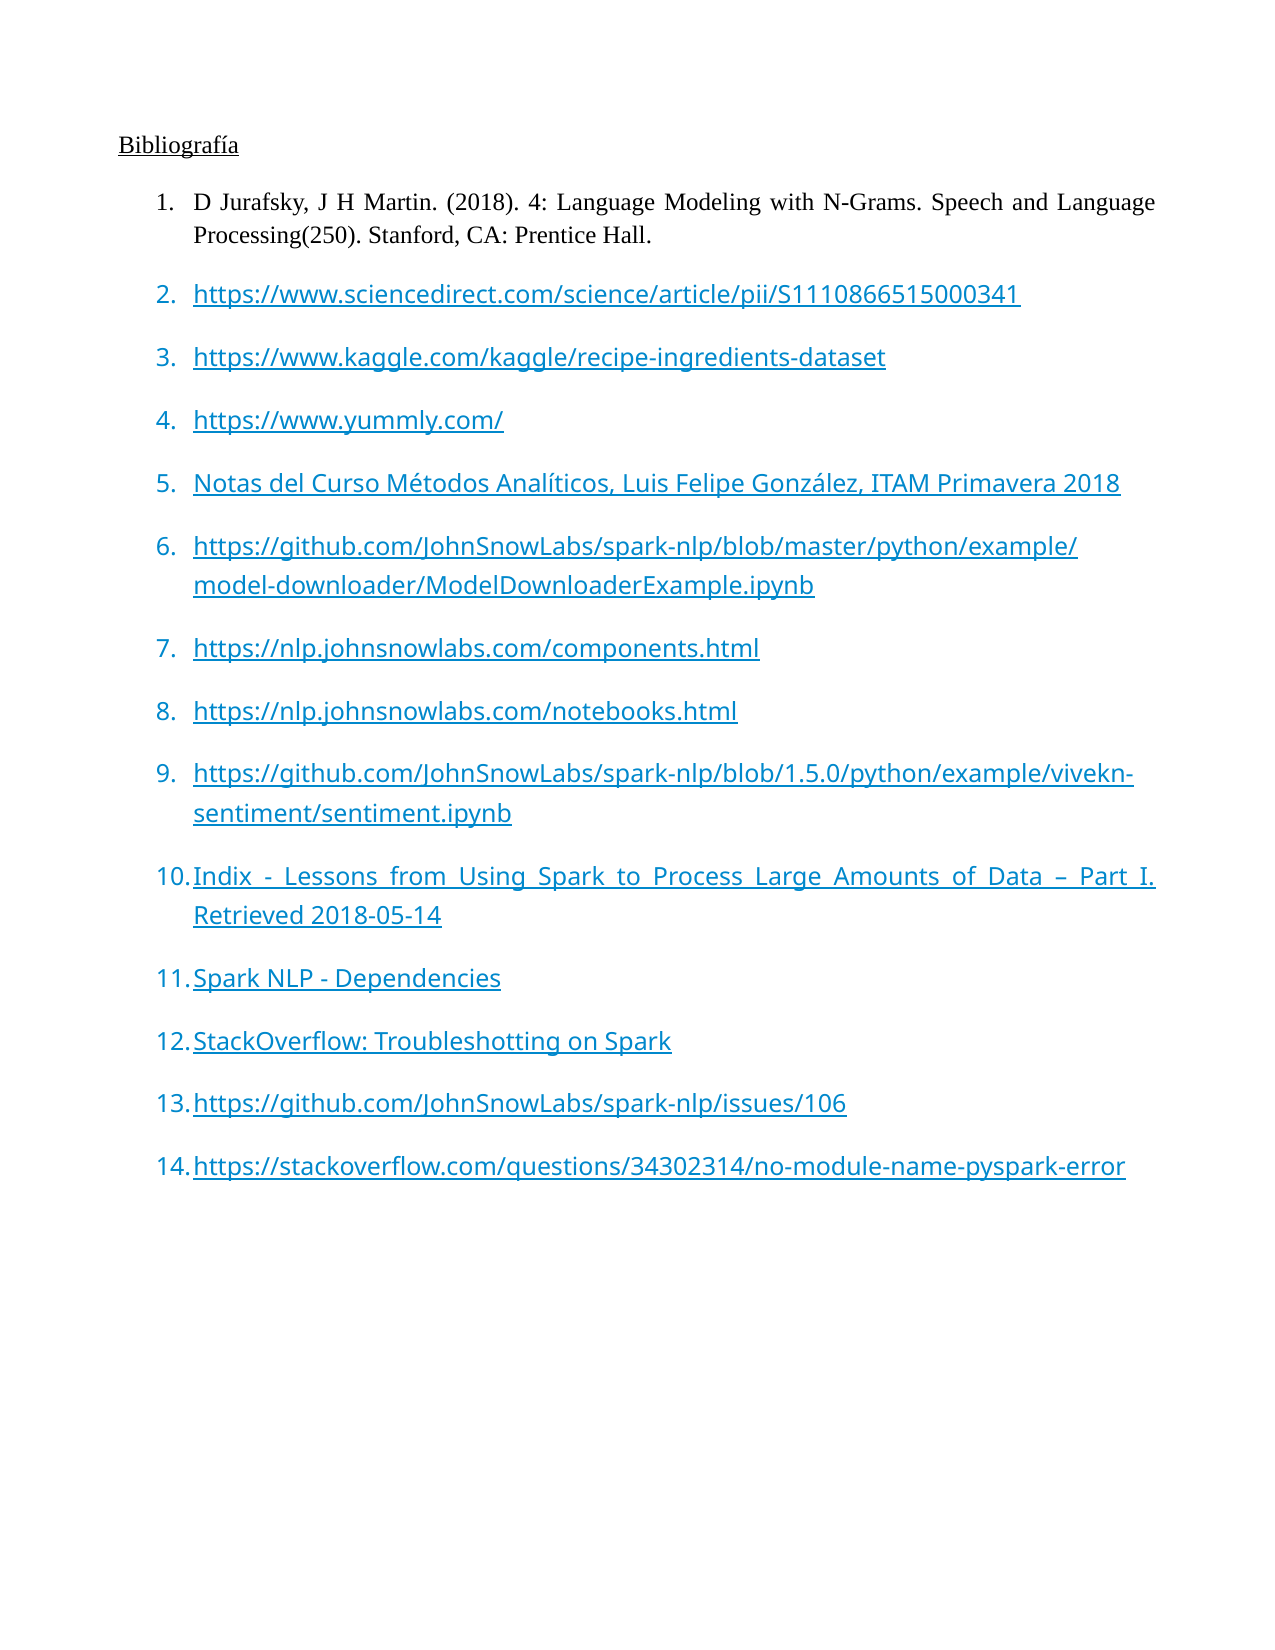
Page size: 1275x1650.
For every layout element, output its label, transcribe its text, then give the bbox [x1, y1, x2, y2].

list https://stackoverflow.com/questions/34302314/no-module-name-pyspark-error [156, 1149, 1157, 1183]
list https://nlp.johnsnowlabs.com/notebooks.html [156, 693, 1157, 727]
list https://www.yummly.com/ [156, 402, 1157, 436]
text Bibliografía [118, 130, 1157, 159]
list https://nlp.johnsnowlabs.com/components.html [156, 630, 1157, 664]
list https://www.sciencedirect.com/science/article/pii/S1110866515000341 [156, 277, 1157, 311]
list D Jurafsky, J H Martin. (2018). 4: Language Modeling with N-Grams. Speech and Language Processing(250). Stanford, CA: Prentice Hall. [156, 187, 1157, 248]
list https://github.com/JohnSnowLabs/spark-nlp/blob/master/python/example/model-downloader/ModelDownloaderExample.ipynb [156, 528, 1157, 601]
list https://github.com/JohnSnowLabs/spark-nlp/issues/106 [156, 1086, 1157, 1120]
list Notas del Curso Métodos Analíticos, Luis Felipe González, ITAM Primavera 2018 [156, 465, 1157, 499]
list Indix - Lessons from Using Spark to Process Large Amounts of Data – Part I. Retrieved 2018-05-14 [156, 858, 1157, 931]
list https://github.com/JohnSnowLabs/spark-nlp/blob/1.5.0/python/example/vivekn-sentiment/sentiment.ipynb [156, 756, 1157, 829]
list StackOverflow: Troubleshotting on Spark [156, 1023, 1157, 1057]
list Spark NLP - Dependencies [156, 960, 1157, 994]
list https://www.kaggle.com/kaggle/recipe-ingredients-dataset [156, 339, 1157, 373]
